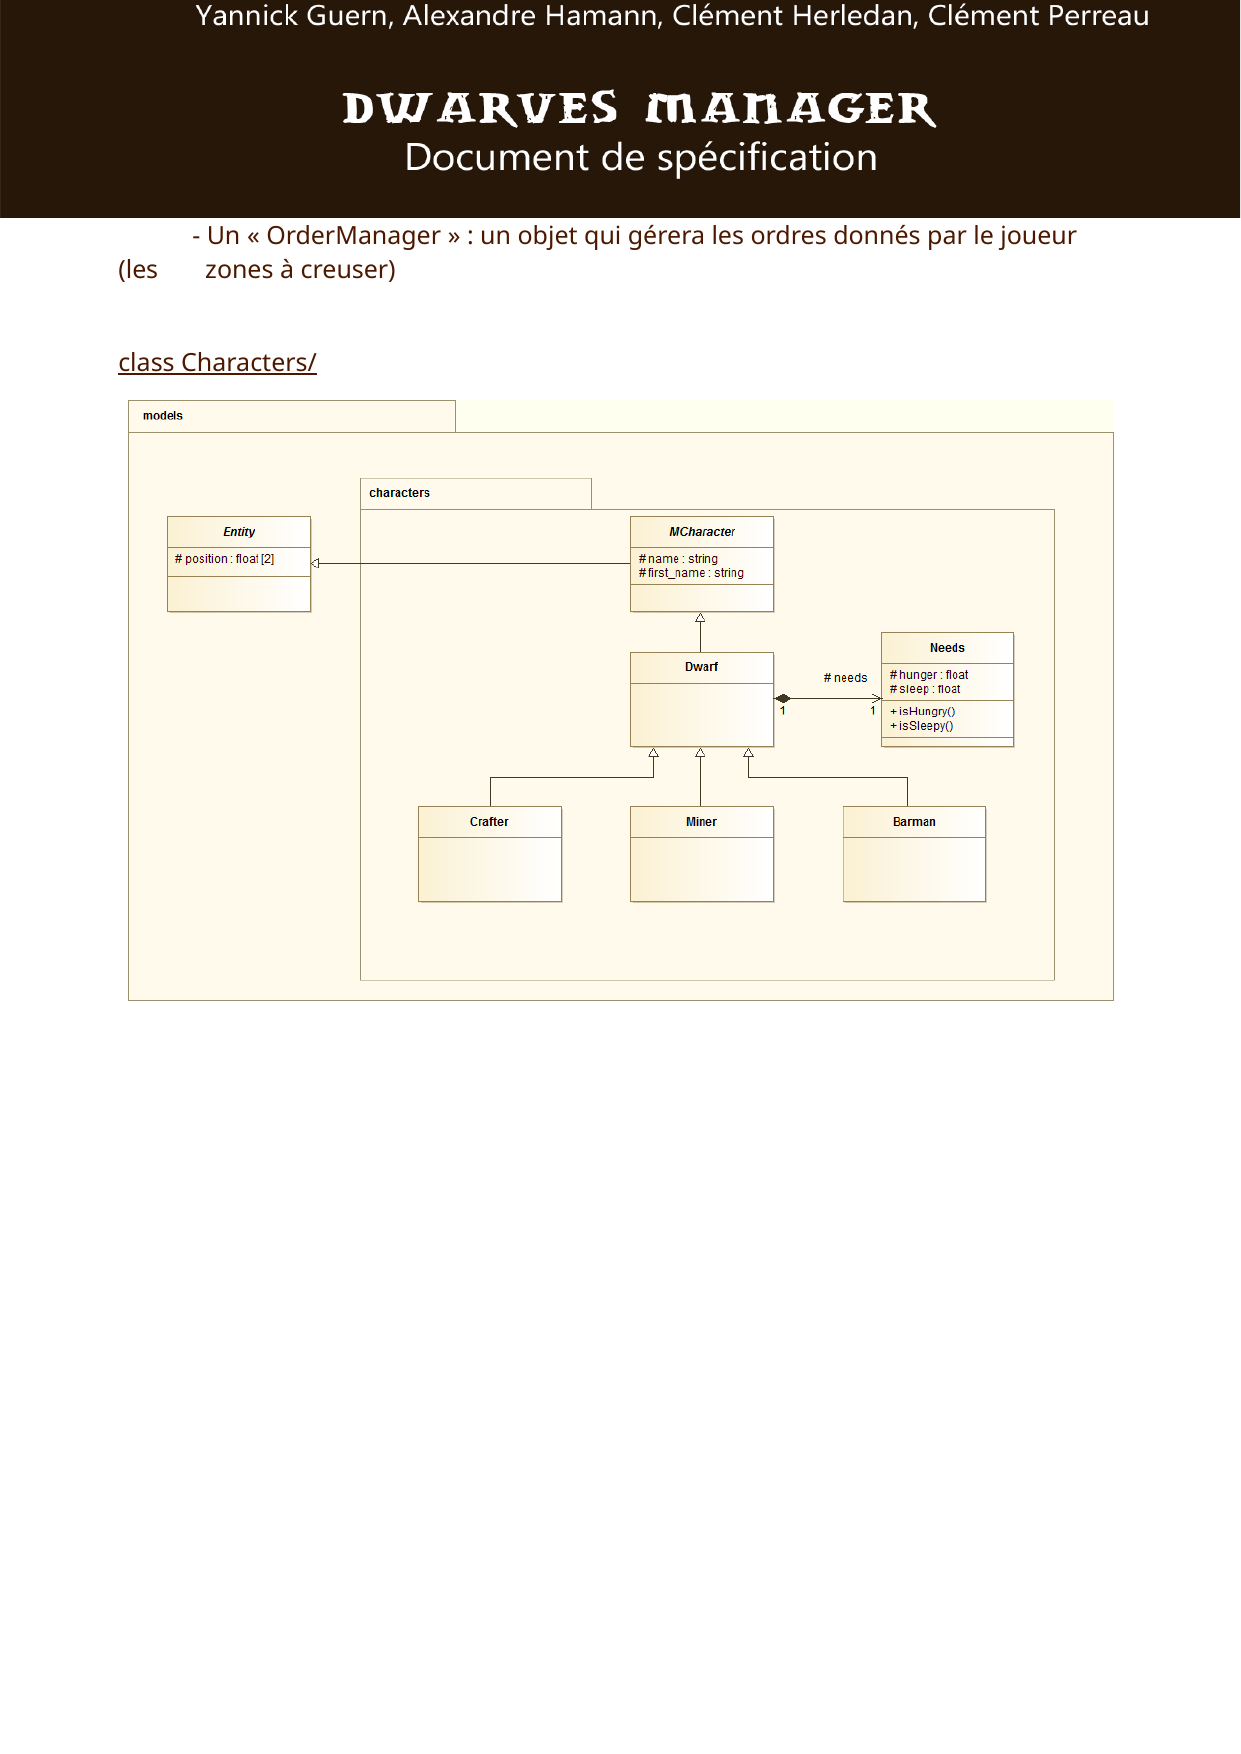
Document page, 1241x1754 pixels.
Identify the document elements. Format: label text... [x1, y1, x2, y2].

text - Un « OrderManager » : un objet qui gérera les ordres donnés par le joueur (les zones à creuser) [118, 218, 1122, 285]
text class Characters/ [118, 344, 1122, 378]
picture [0, 0, 1241, 218]
picture [118, 391, 1123, 1010]
